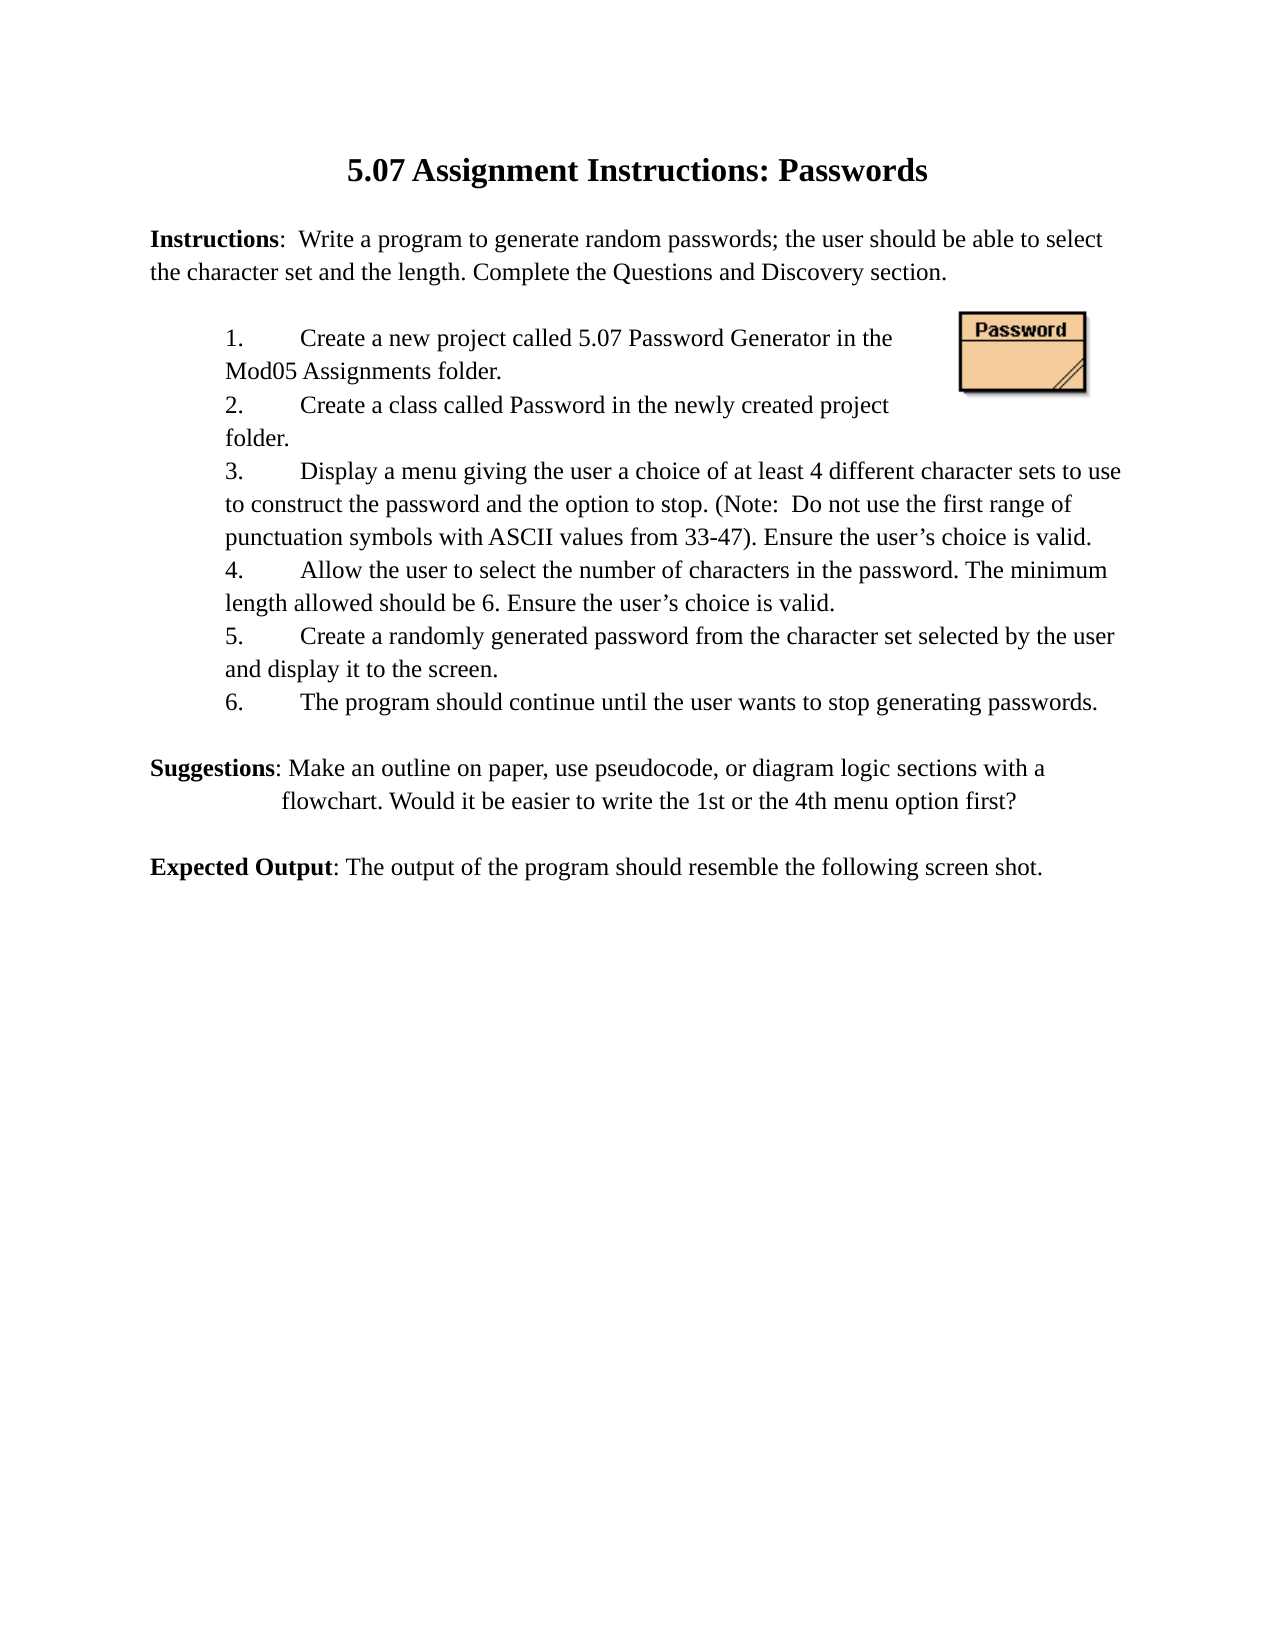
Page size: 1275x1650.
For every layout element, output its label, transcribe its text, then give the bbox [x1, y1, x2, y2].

list Allow the user to select the number of characters in the password. The minimum length allowed should be 6. Ensure the user’s choice is valid. [225, 555, 1125, 617]
text Instructions: Write a program to generate random passwords; the user should be able to select the character set and the length. Complete the Questions and Discovery section. [150, 224, 1125, 286]
list Create a new project called 5.07 Password Generator in the Mod05 Assignments folder. [225, 323, 956, 385]
text Suggestions: Make an outline on paper, use pseudocode, or diagram logic sections with a flowchart. Would it be easier to write the 1st or the 4th menu option first? [150, 753, 1125, 815]
list [1096, 323, 1125, 385]
text 5.07 Assignment Instructions: Passwords [150, 150, 1125, 188]
list Create a class called Password in the newly created project folder. [225, 390, 1125, 451]
list The program should continue until the user wants to stop generating passwords. [225, 687, 1125, 716]
picture [956, 307, 1096, 400]
text Expected Output: The output of the program should resemble the following screen shot. [150, 852, 1125, 881]
list Create a randomly generated password from the character set selected by the user and display it to the screen. [225, 621, 1125, 683]
list Display a menu giving the user a choice of at least 4 different character sets to use to construct the password and the option to stop. (Note: Do not use the first range of punctuation symbols with ASCII values from 33-47). Ensure the user’s choice is valid. [225, 456, 1125, 551]
